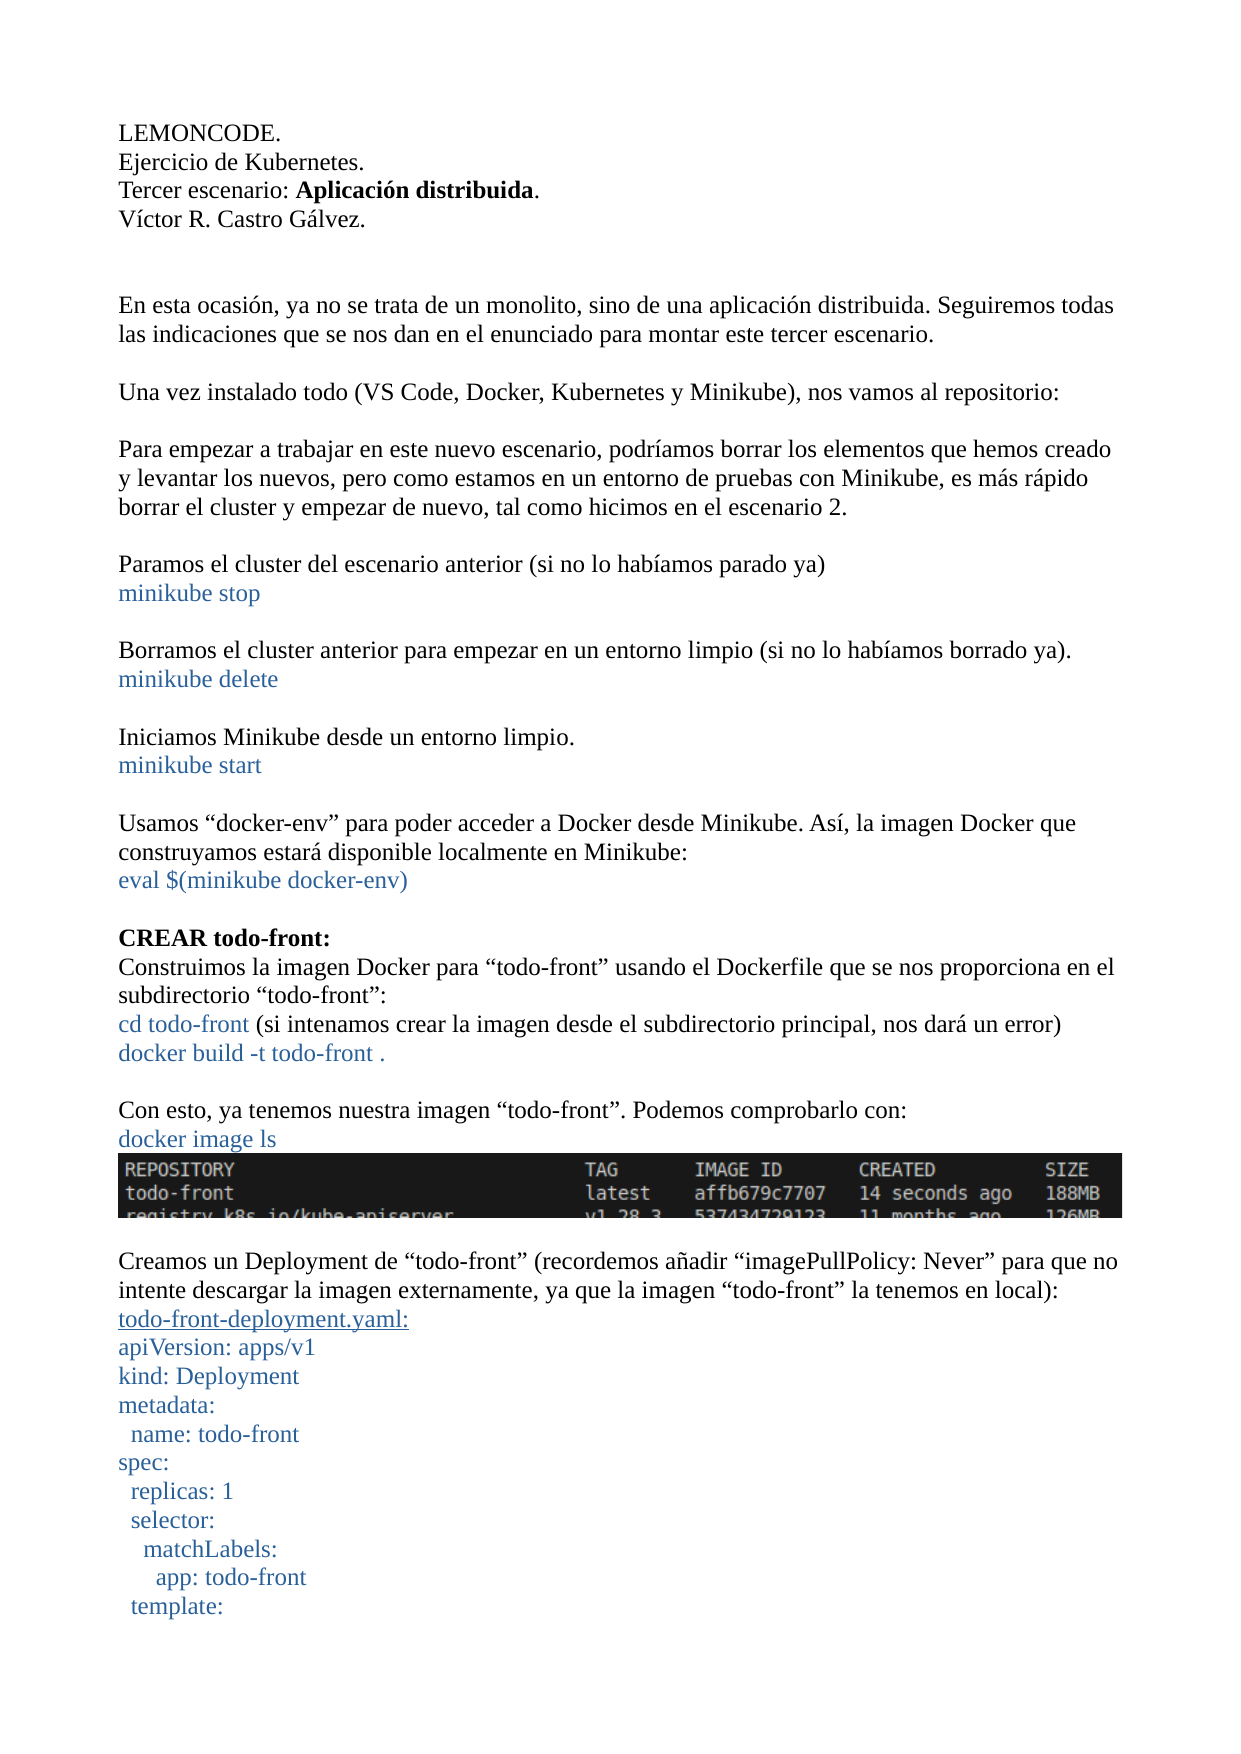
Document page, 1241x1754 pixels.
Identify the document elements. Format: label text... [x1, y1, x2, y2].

text Tercer escenario: Aplicación distribuida. [118, 176, 1122, 204]
text Borramos el cluster anterior para empezar en un entorno limpio (si no lo habíamos borrado ya). [118, 636, 1122, 664]
text metadata: [118, 1390, 1122, 1419]
text En esta ocasión, ya no se trata de un monolito, sino de una aplicación distribuida. Seguiremos todas las indicaciones que se nos dan en el enunciado para montar este tercer escenario. [118, 291, 1122, 348]
text docker image ls [118, 1124, 1122, 1153]
text LEMONCODE. [118, 118, 1122, 147]
text app: todo-front [118, 1562, 1122, 1591]
text selector: [118, 1505, 1122, 1534]
text Paramos el cluster del escenario anterior (si no lo habíamos parado ya) [118, 549, 1122, 578]
text Construimos la imagen Docker para “todo-front” usando el Dockerfile que se nos proporciona en el subdirectorio “todo-front”: [118, 952, 1122, 1009]
text Ejercicio de Kubernetes. [118, 147, 1122, 176]
text apiVersion: apps/v1 [118, 1332, 1122, 1361]
text Víctor R. Castro Gálvez. [118, 204, 1122, 233]
text Creamos un Deployment de “todo-front” (recordemos añadir “imagePullPolicy: Never” para que no intente descargar la imagen externamente, ya que la imagen “todo-front” la tenemos en local): [118, 1246, 1122, 1304]
text Una vez instalado todo (VS Code, Docker, Kubernetes y Minikube), nos vamos al repositorio: [118, 377, 1122, 406]
text minikube delete [118, 664, 1122, 693]
text cd todo-front (si intenamos crear la imagen desde el subdirectorio principal, nos dará un error) [118, 1009, 1122, 1038]
picture [118, 1153, 1123, 1218]
text name: todo-front [118, 1419, 1122, 1447]
text eval $(minikube docker-env) [118, 866, 1122, 894]
text Para empezar a trabajar en este nuevo escenario, podríamos borrar los elementos que hemos creado y levantar los nuevos, pero como estamos en un entorno de pruebas con Minikube, es más rápido borrar el cluster y empezar de nuevo, tal como hicimos en el escenario 2. [118, 434, 1122, 521]
text matchLabels: [118, 1534, 1122, 1562]
text template: [118, 1591, 1122, 1620]
text docker build -t todo-front . [118, 1038, 1122, 1067]
text minikube stop [118, 578, 1122, 607]
text CREAR todo-front: [118, 923, 1122, 952]
text kind: Deployment [118, 1361, 1122, 1390]
text replicas: 1 [118, 1476, 1122, 1505]
text minikube start [118, 751, 1122, 779]
text Con esto, ya tenemos nuestra imagen “todo-front”. Podemos comprobarlo con: [118, 1096, 1122, 1124]
text todo-front-deployment.yaml: [118, 1304, 1122, 1332]
text Iniciamos Minikube desde un entorno limpio. [118, 722, 1122, 751]
text Usamos “docker-env” para poder acceder a Docker desde Minikube. Así, la imagen Docker que construyamos estará disponible localmente en Minikube: [118, 808, 1122, 866]
text spec: [118, 1447, 1122, 1476]
